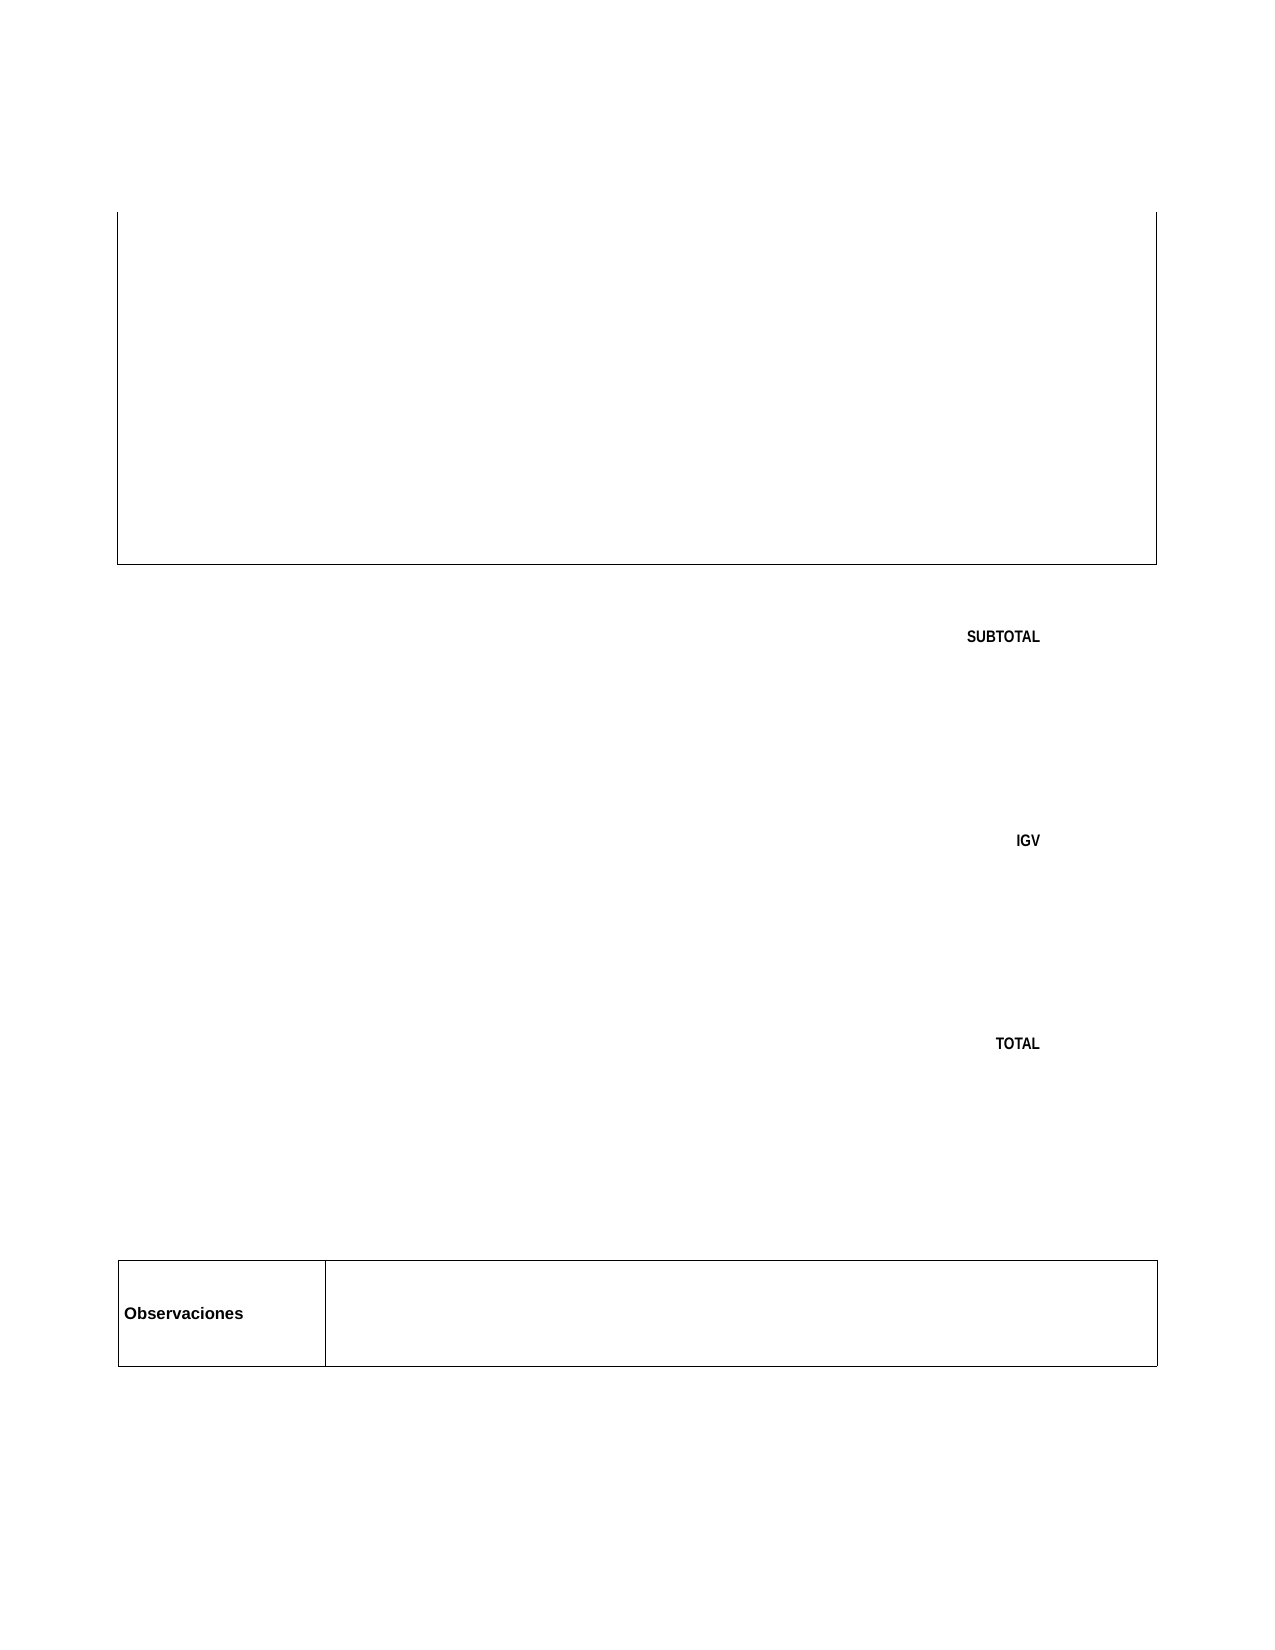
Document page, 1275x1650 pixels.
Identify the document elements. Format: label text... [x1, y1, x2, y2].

table_cell <sale.currency.symbol> [1046, 825, 1075, 1028]
table_cell [118, 503, 189, 533]
table_cell [915, 533, 1033, 564]
table_cell [118, 372, 189, 403]
table_cell [915, 472, 1033, 502]
table_cell [696, 243, 915, 273]
table_cell [1033, 472, 1156, 502]
table_cell [696, 212, 915, 243]
table_cell [1033, 533, 1156, 564]
table_header <sale.currency.symbol> [1046, 622, 1075, 825]
table_cell [696, 274, 915, 342]
table_cell </when> [189, 212, 696, 243]
table_cell [1033, 212, 1156, 243]
table_cell [696, 472, 915, 502]
table_cell <otherwise test=""> [189, 372, 696, 403]
table_header SUBTOTAL [118, 622, 1046, 825]
table_cell [118, 274, 189, 342]
table_cell [696, 342, 915, 372]
table_cell <when test="line.type == 'title'"> [189, 243, 696, 273]
table_cell </for> [189, 533, 696, 564]
table_cell [118, 472, 189, 502]
table_cell <sale.currency.symbol> [1046, 1028, 1075, 1231]
table_cell [118, 533, 189, 564]
table_cell <"{:,}".format(round(sale.tax_amount, 2))> [1075, 825, 1156, 1028]
table_header <"{:,}".format(round(sale.untaxed_amount, 2))> [1075, 622, 1156, 825]
table_cell </when> [189, 342, 696, 372]
table_header <for each="comment in (sale.comment or '').split('\n')"> <comment> </for> [326, 1261, 1157, 1366]
table_cell <for each="line in line.description.split('\n')"><line></for> [189, 274, 696, 342]
table_cell [915, 212, 1033, 243]
table_cell [915, 274, 1033, 342]
table_cell [696, 403, 915, 472]
table_cell [915, 403, 1033, 472]
table_cell </choose> [189, 503, 696, 533]
table_cell TOTAL [118, 1028, 1046, 1231]
table_cell [118, 342, 189, 372]
table_cell [915, 503, 1033, 533]
table_cell [696, 533, 915, 564]
table_cell [915, 342, 1033, 372]
table_cell IGV [118, 825, 1046, 1028]
table_cell [1033, 503, 1156, 533]
table_cell [696, 372, 915, 403]
table_cell [1033, 243, 1156, 273]
table_header Observaciones [119, 1261, 325, 1366]
table_cell <for each="line in line.description.split('\n')"> <line> </for> [189, 403, 696, 472]
table_cell [118, 403, 189, 472]
table_cell [696, 503, 915, 533]
table_cell <"{:,}".format(round(sale.total_amount, 2))> [1075, 1028, 1156, 1231]
table_cell [118, 243, 189, 273]
table_cell [1033, 403, 1156, 472]
table_cell [915, 372, 1033, 403]
table_cell </otherwise> [189, 472, 696, 502]
table_cell [118, 212, 189, 243]
table_cell [1033, 372, 1156, 403]
table_cell [1033, 274, 1156, 342]
table_cell [915, 243, 1033, 273]
table_cell [1033, 342, 1156, 372]
